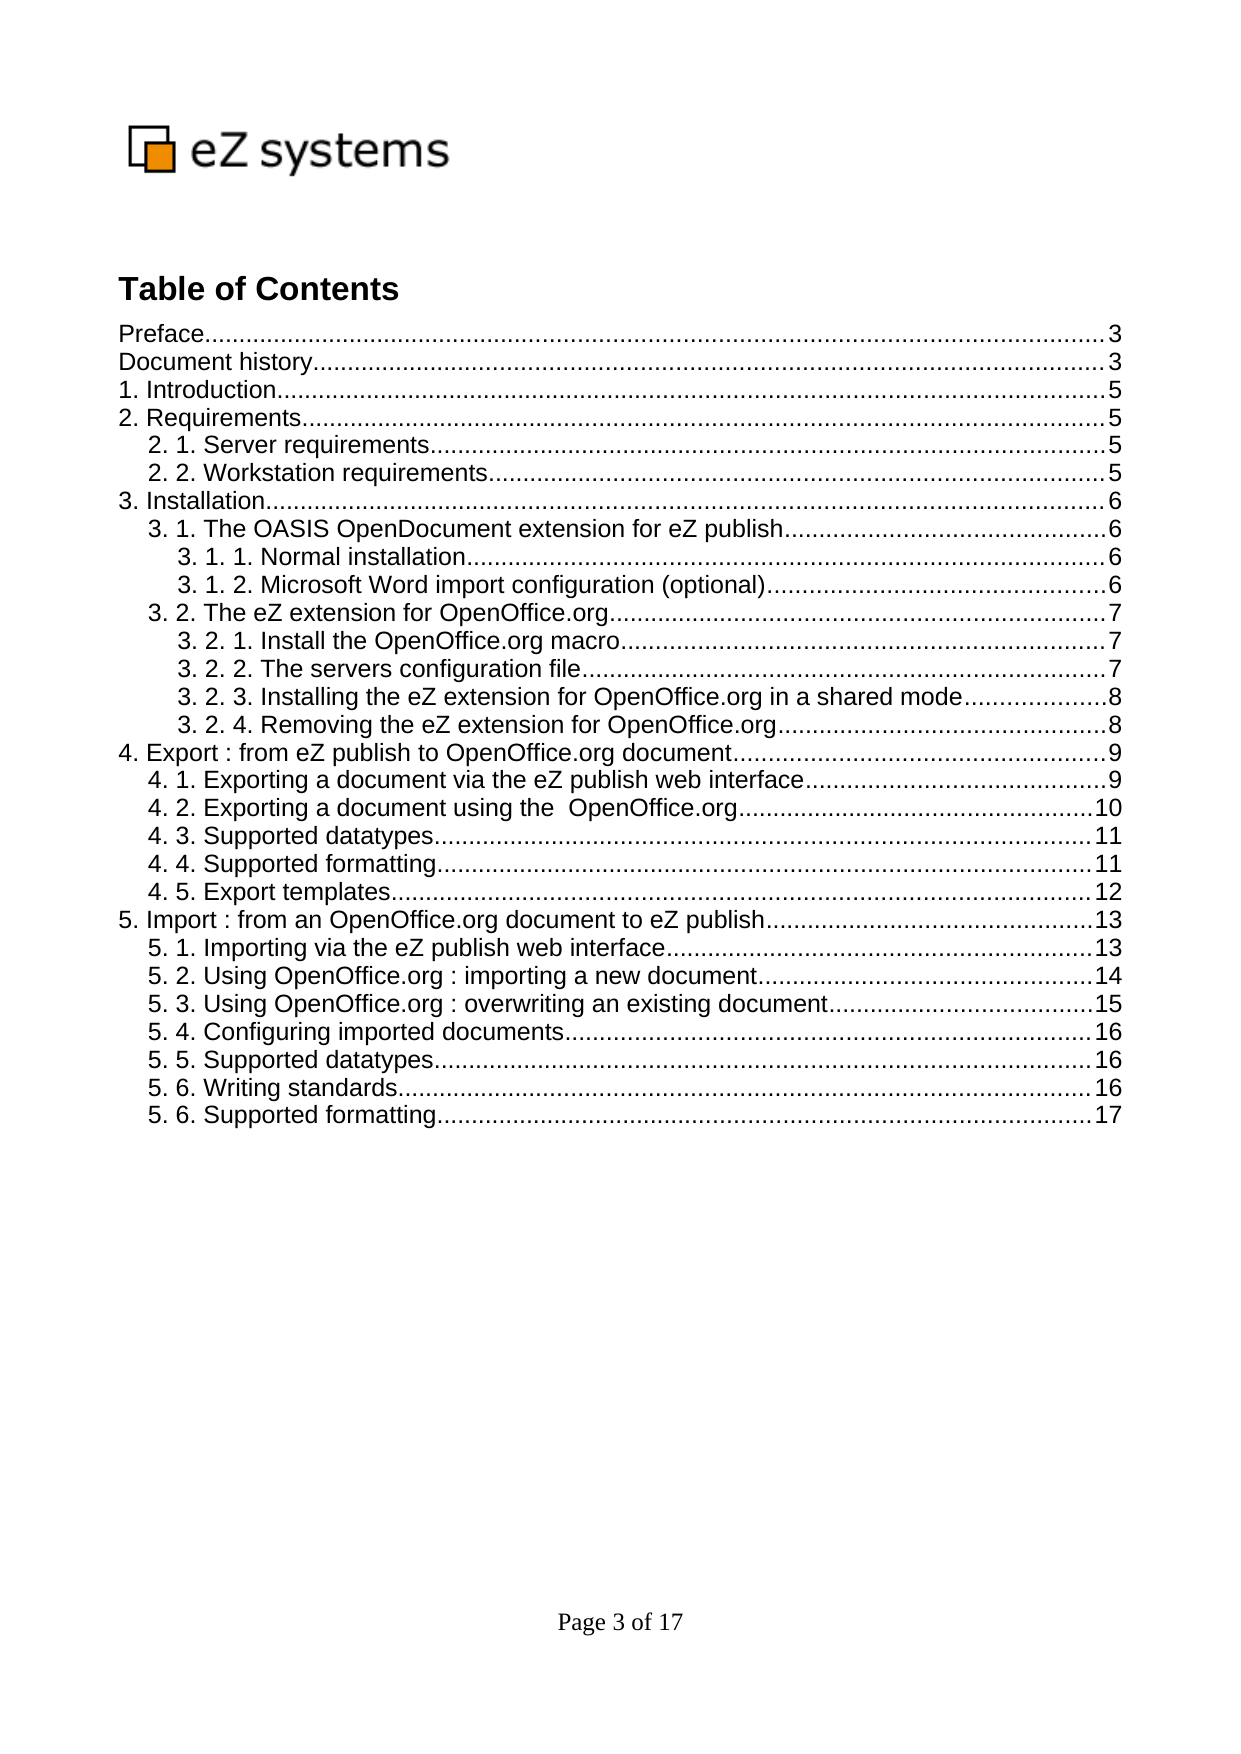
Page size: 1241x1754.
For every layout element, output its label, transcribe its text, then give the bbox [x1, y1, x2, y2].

text 2. 1. Server requirements 5 [148, 431, 1122, 459]
text 5. 4. Configuring imported documents 16 [148, 1017, 1122, 1045]
text 3. 1. 2. Microsoft Word import configuration (optional) 6 [177, 571, 1122, 599]
text 4. 3. Supported datatypes 11 [148, 822, 1122, 850]
text Document history 3 [118, 347, 1122, 375]
text 2. Requirements 5 [118, 403, 1122, 431]
text 4. 5. Export templates 12 [148, 878, 1122, 906]
text 5. 3. Using OpenOffice.org : overwriting an existing document 15 [148, 989, 1122, 1017]
text 5. 2. Using OpenOffice.org : importing a new document 14 [148, 962, 1122, 989]
text 5. 1. Importing via the eZ publish web interface 13 [148, 934, 1122, 962]
text 3. 2. The eZ extension for OpenOffice.org 7 [148, 599, 1122, 627]
text 3. 1. 1. Normal installation 6 [177, 543, 1122, 571]
text 3. 2. 3. Installing the eZ extension for OpenOffice.org in a shared mode 8 [177, 682, 1122, 710]
picture [118, 118, 462, 181]
text 4. 2. Exporting a document using the OpenOffice.org 10 [148, 794, 1122, 822]
text 5. 6. Writing standards 16 [148, 1073, 1122, 1101]
text 3. Installation 6 [118, 487, 1122, 515]
text 4. 1. Exporting a document via the eZ publish web interface 9 [148, 766, 1122, 794]
text 4. Export : from eZ publish to OpenOffice.org document 9 [118, 738, 1122, 766]
text 3. 2. 2. The servers configuration file 7 [177, 654, 1122, 682]
text 4. 4. Supported formatting 11 [148, 850, 1122, 878]
text 5. Import : from an OpenOffice.org document to eZ publish 13 [118, 906, 1122, 934]
subtitle Table of Contents [118, 270, 1122, 307]
text Preface 3 [118, 319, 1122, 347]
text 3. 2. 1. Install the OpenOffice.org macro 7 [177, 627, 1122, 654]
text 5. 6. Supported formatting 17 [148, 1101, 1122, 1129]
text 2. 2. Workstation requirements 5 [148, 459, 1122, 487]
text 3. 2. 4. Removing the eZ extension for OpenOffice.org 8 [177, 710, 1122, 738]
text 1. Introduction 5 [118, 375, 1122, 403]
text 5. 5. Supported datatypes 16 [148, 1045, 1122, 1073]
text 3. 1. The OASIS OpenDocument extension for eZ publish 6 [148, 515, 1122, 543]
